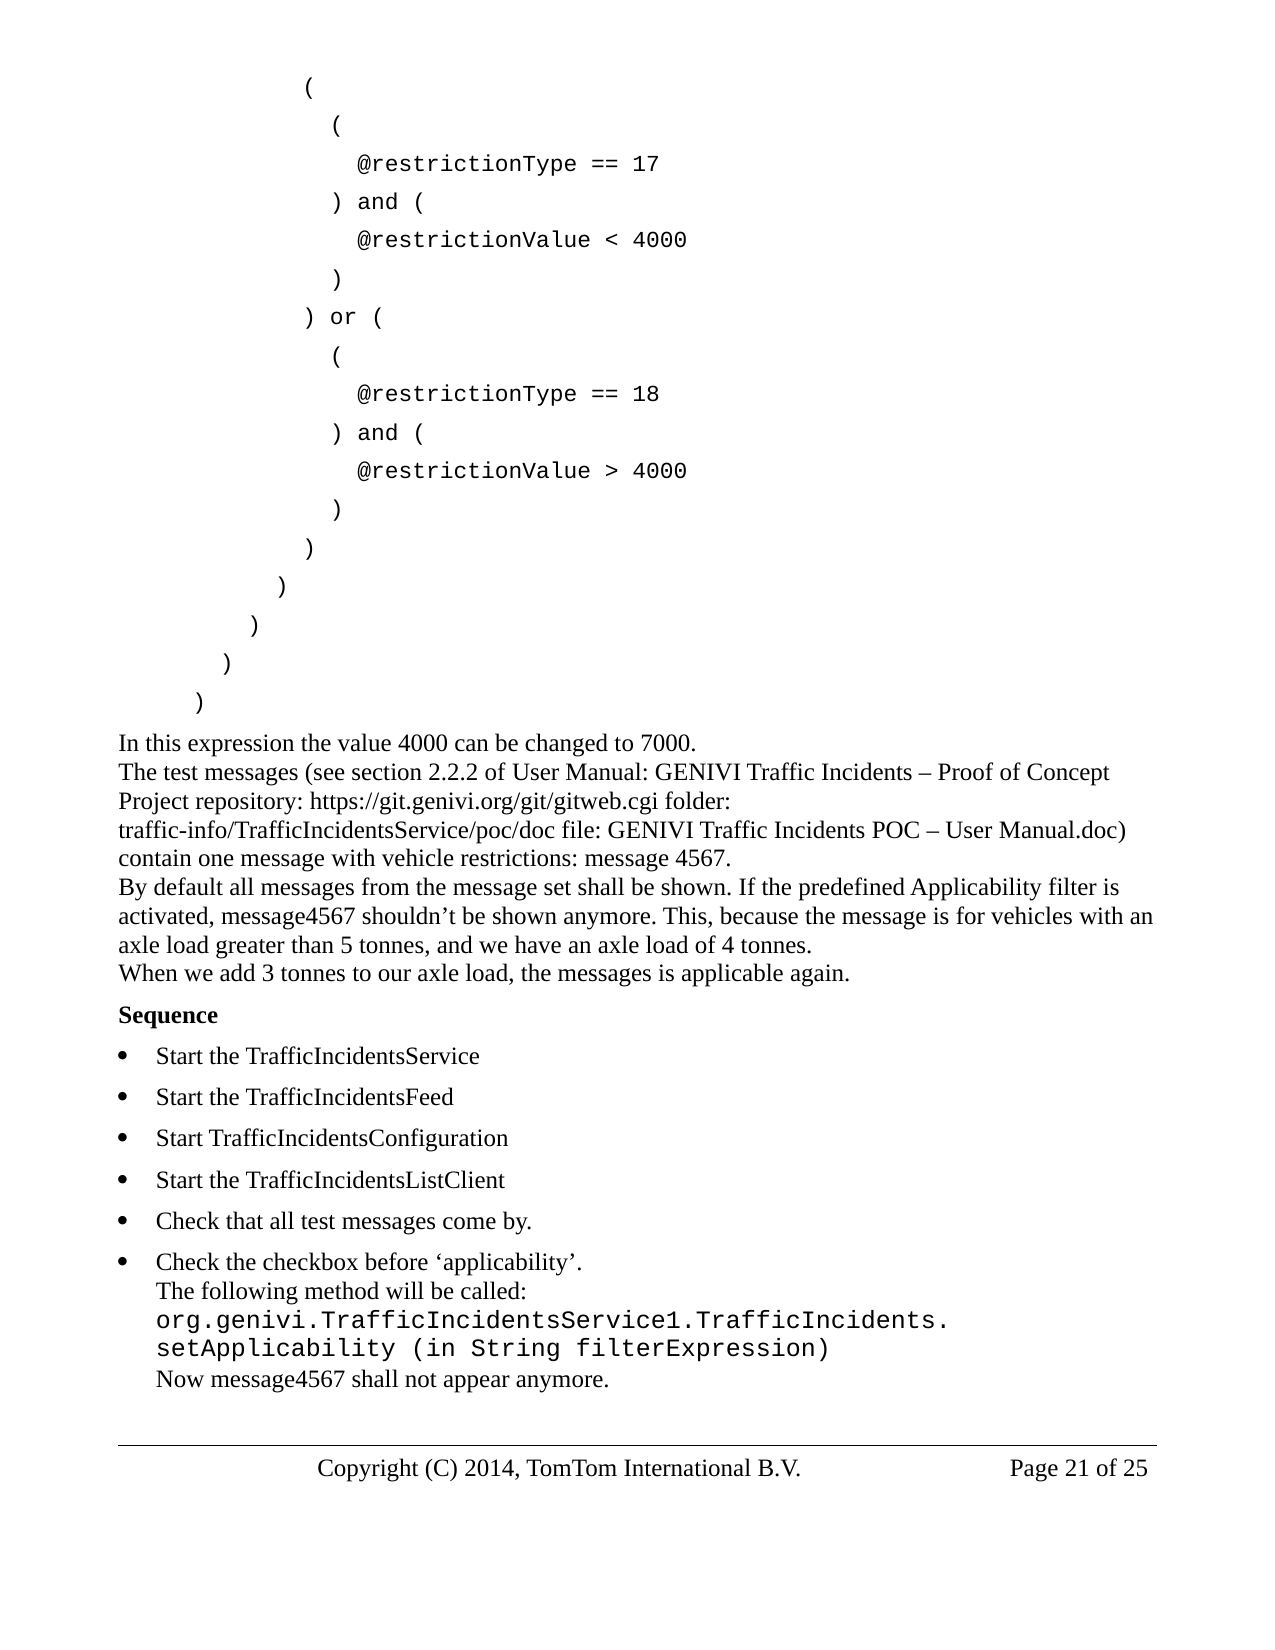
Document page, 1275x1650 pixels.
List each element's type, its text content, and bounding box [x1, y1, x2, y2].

list Start TrafficIncidentsConfiguration [118, 1123, 1157, 1152]
text ) [192, 498, 1157, 524]
text @restrictionValue > 4000 [192, 459, 1157, 485]
text ) and ( [192, 421, 1157, 447]
text ) [192, 575, 1157, 601]
text ) [192, 613, 1157, 639]
text @restrictionType == 17 [192, 152, 1157, 178]
text ) [192, 267, 1157, 293]
text In this expression the value 4000 can be changed to 7000. The test messages (see section 2.2.2 of [2]) contain one message with vehicle restrictions: message 4567. By default all messages from the message set shall be shown. If the predefined Applicability filter is activated, message4567 shouldn’t be shown anymore. This, because the message is for vehicles with an axle load greater than 5 tonnes, and we have an axle load of 4 tonnes. When we add 3 tonnes to our axle load, the messages is applicable again. [118, 728, 1157, 987]
text Sequence [118, 1000, 1157, 1028]
text ) [192, 536, 1157, 562]
text ( [192, 113, 1157, 139]
text ( [192, 344, 1157, 370]
text ( [192, 75, 1157, 101]
text ) [192, 690, 1157, 716]
text @restrictionType == 18 [192, 382, 1157, 408]
list Check that all test messages come by. [118, 1206, 1157, 1235]
list Check the checkbox before ‘applicability’. The following method will be called: org.genivi.TrafficIncidentsService1.TrafficIncidents. setApplicability (in String filterExpression) Now message4567 shall not appear anymore. [118, 1247, 1157, 1393]
text ) [192, 652, 1157, 677]
text ) or ( [192, 306, 1157, 332]
text @restrictionValue < 4000 [192, 229, 1157, 255]
text ) and ( [192, 190, 1157, 216]
list Start the TrafficIncidentsListClient [118, 1165, 1157, 1193]
list Start the TrafficIncidentsFeed [118, 1082, 1157, 1111]
list Start the TrafficIncidentsService [118, 1041, 1157, 1070]
